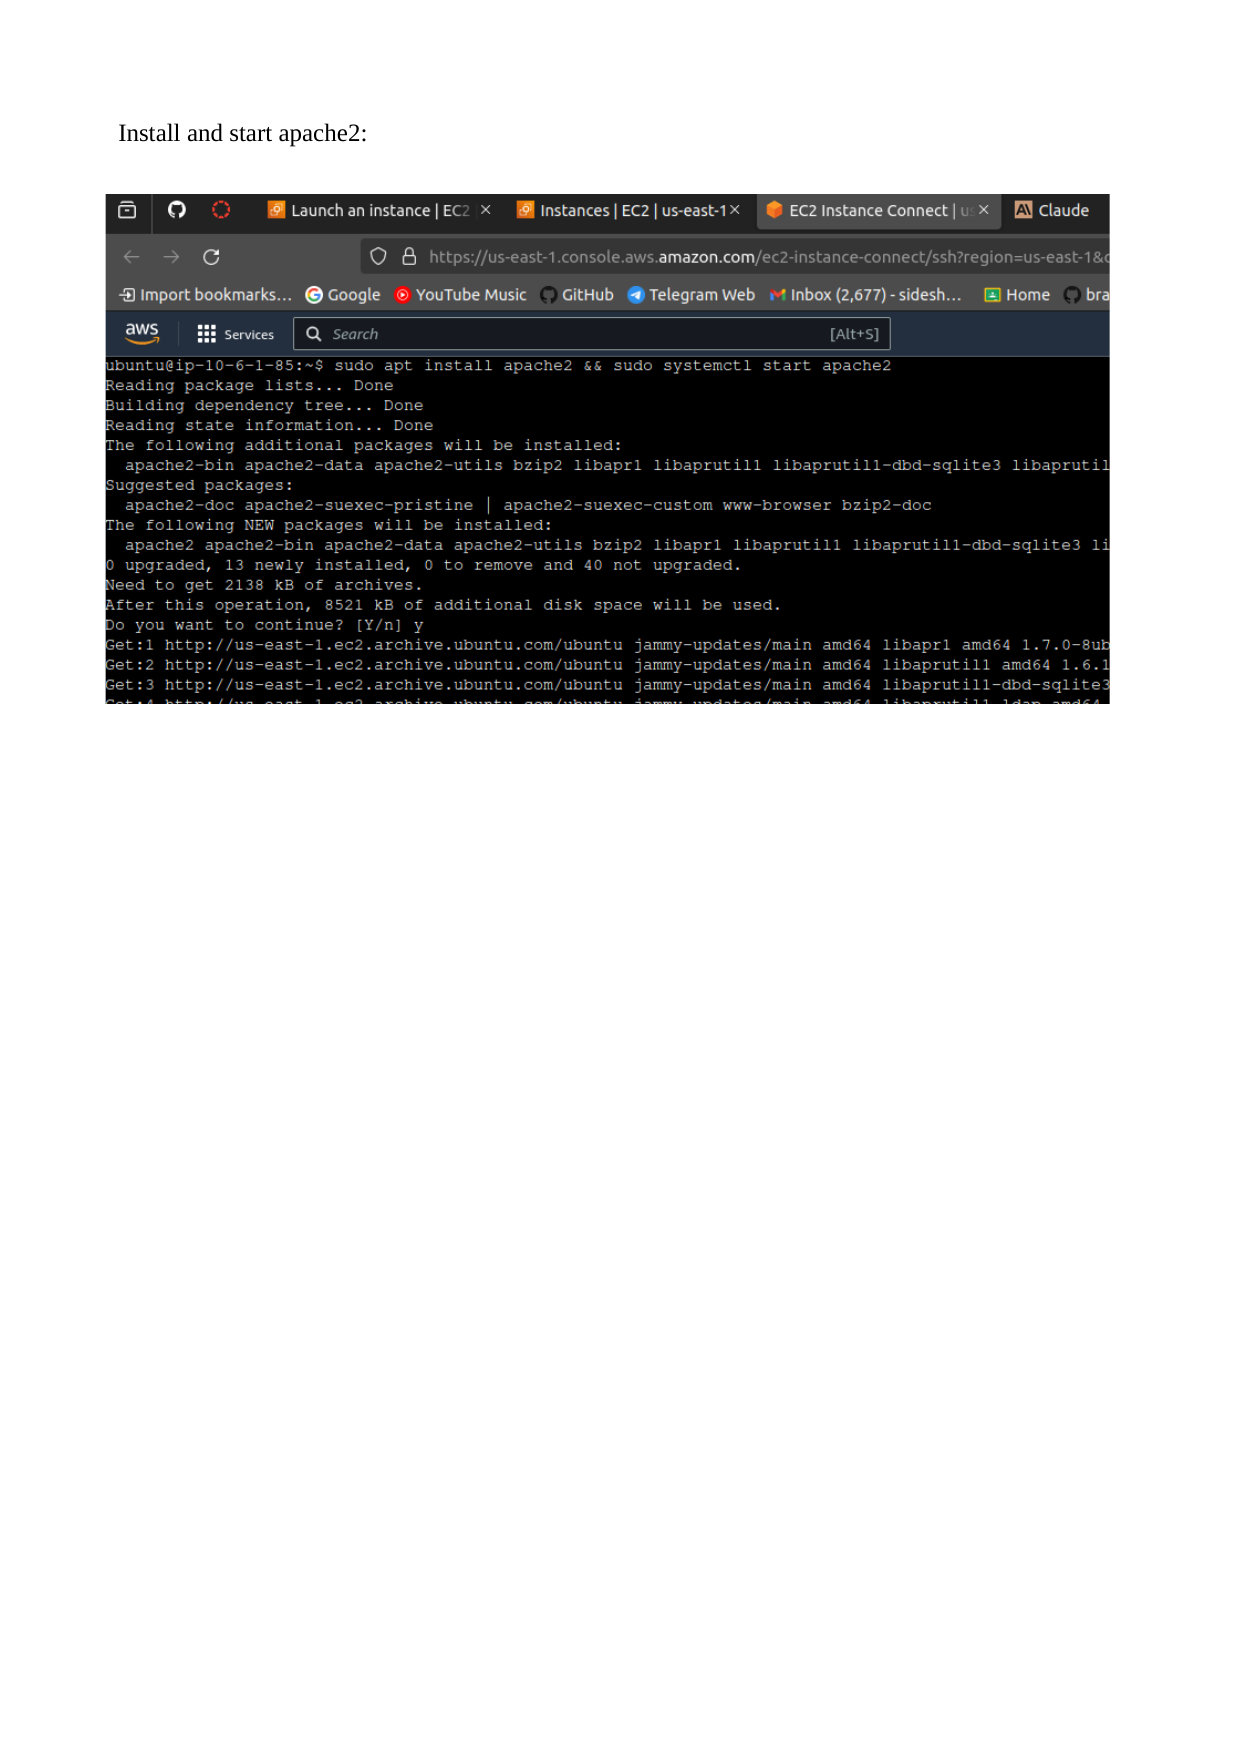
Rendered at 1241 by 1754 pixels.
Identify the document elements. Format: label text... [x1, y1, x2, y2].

text Install and start apache2: [118, 118, 1122, 732]
picture [105, 194, 1110, 704]
